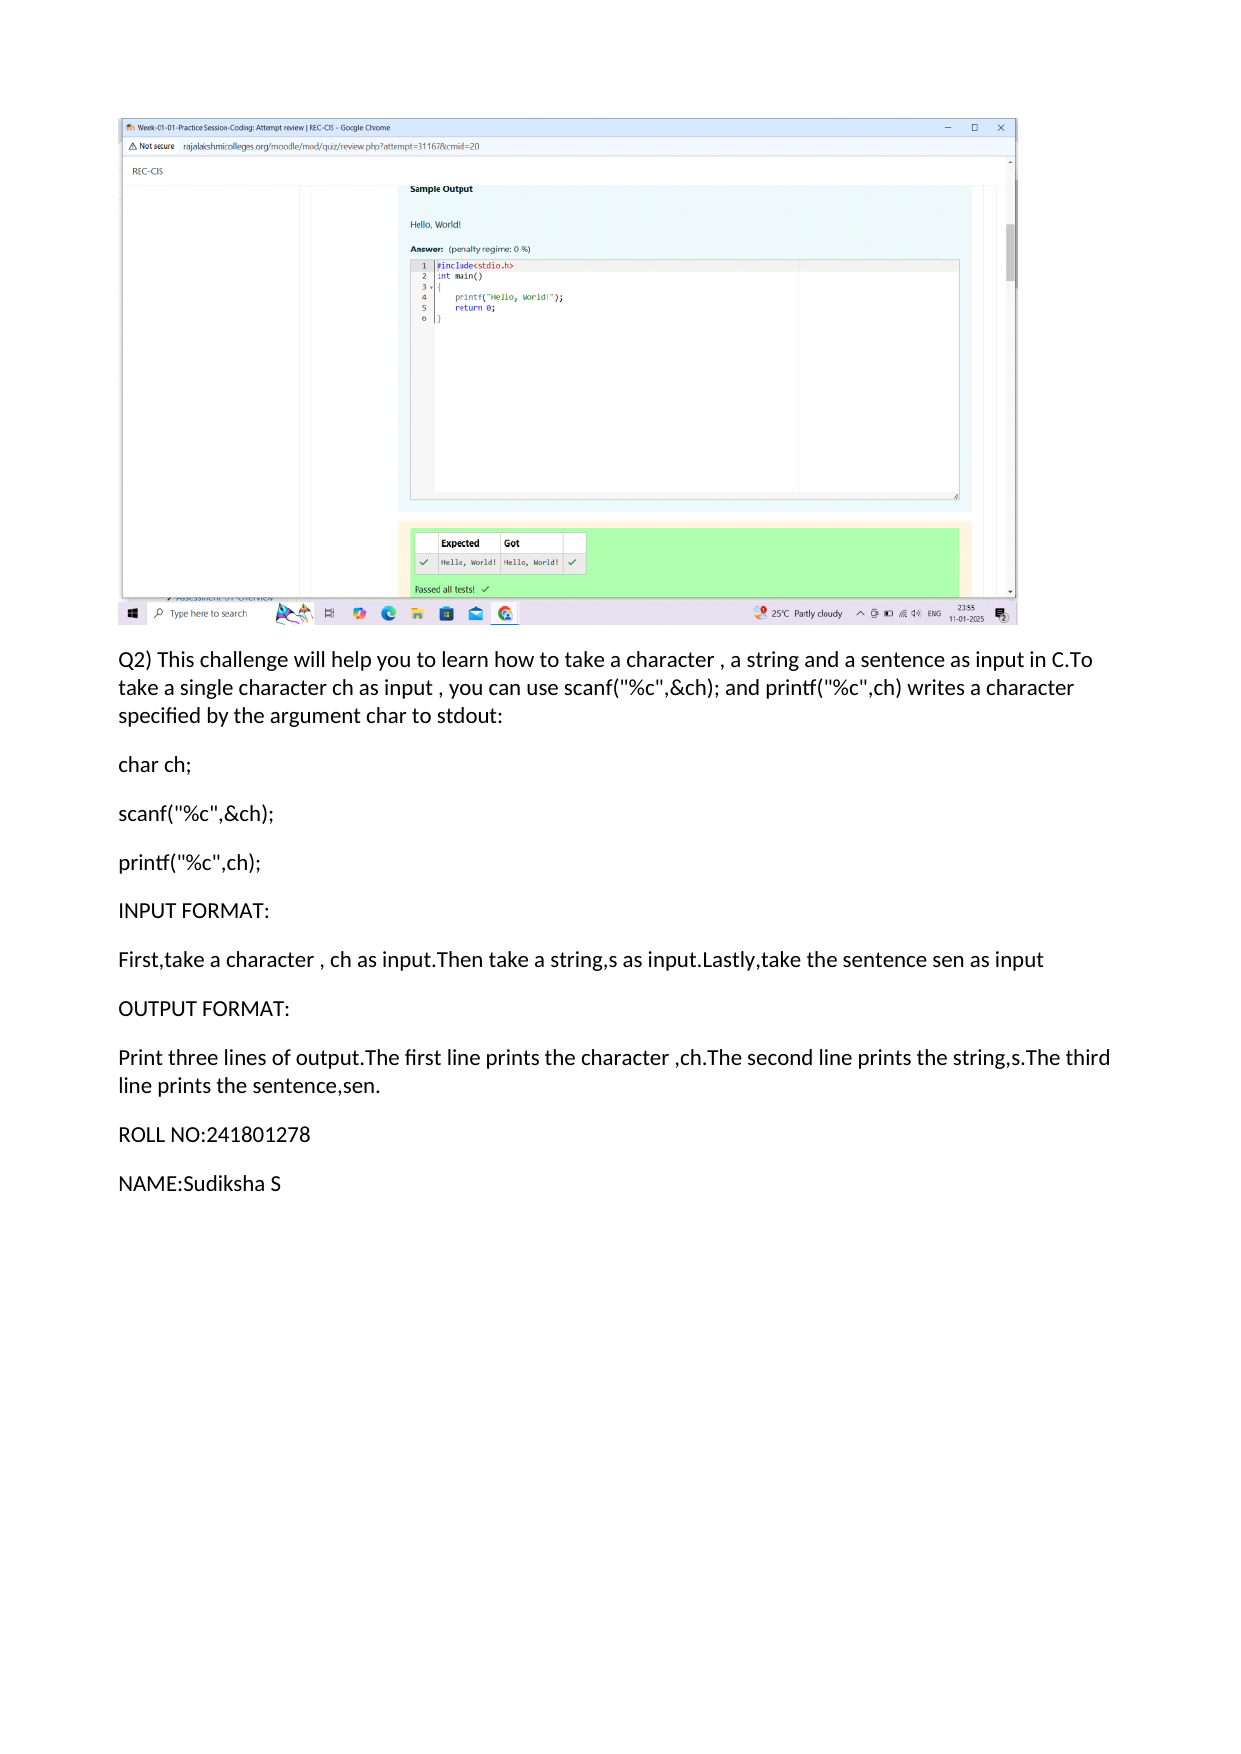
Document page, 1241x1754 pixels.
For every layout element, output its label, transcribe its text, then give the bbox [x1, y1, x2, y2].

text INPUT FORMAT: [118, 897, 1122, 925]
text OUTPUT FORMAT: [118, 994, 1122, 1022]
text First,take a character , ch as input.Then take a string,s as input.Lastly,take the sentence sen as input [118, 946, 1122, 973]
text Q2) This challenge will help you to learn how to take a character , a string and a sentence as input in C.To take a single character ch as input , you can use scanf("%c",&ch); and printf("%c",ch) writes a character specified by the argument char to stdout: [118, 645, 1122, 729]
text scanf("%c",&ch); [118, 799, 1122, 827]
text Print three lines of output.The first line prints the character ,ch.The second line prints the string,s.The third line prints the sentence,sen. [118, 1043, 1122, 1099]
text NAME:Sudiksha S [118, 1169, 1122, 1197]
text char ch; [118, 750, 1122, 778]
text printf("%c",ch); [118, 848, 1122, 876]
text ROLL NO:241801278 [118, 1120, 1122, 1148]
